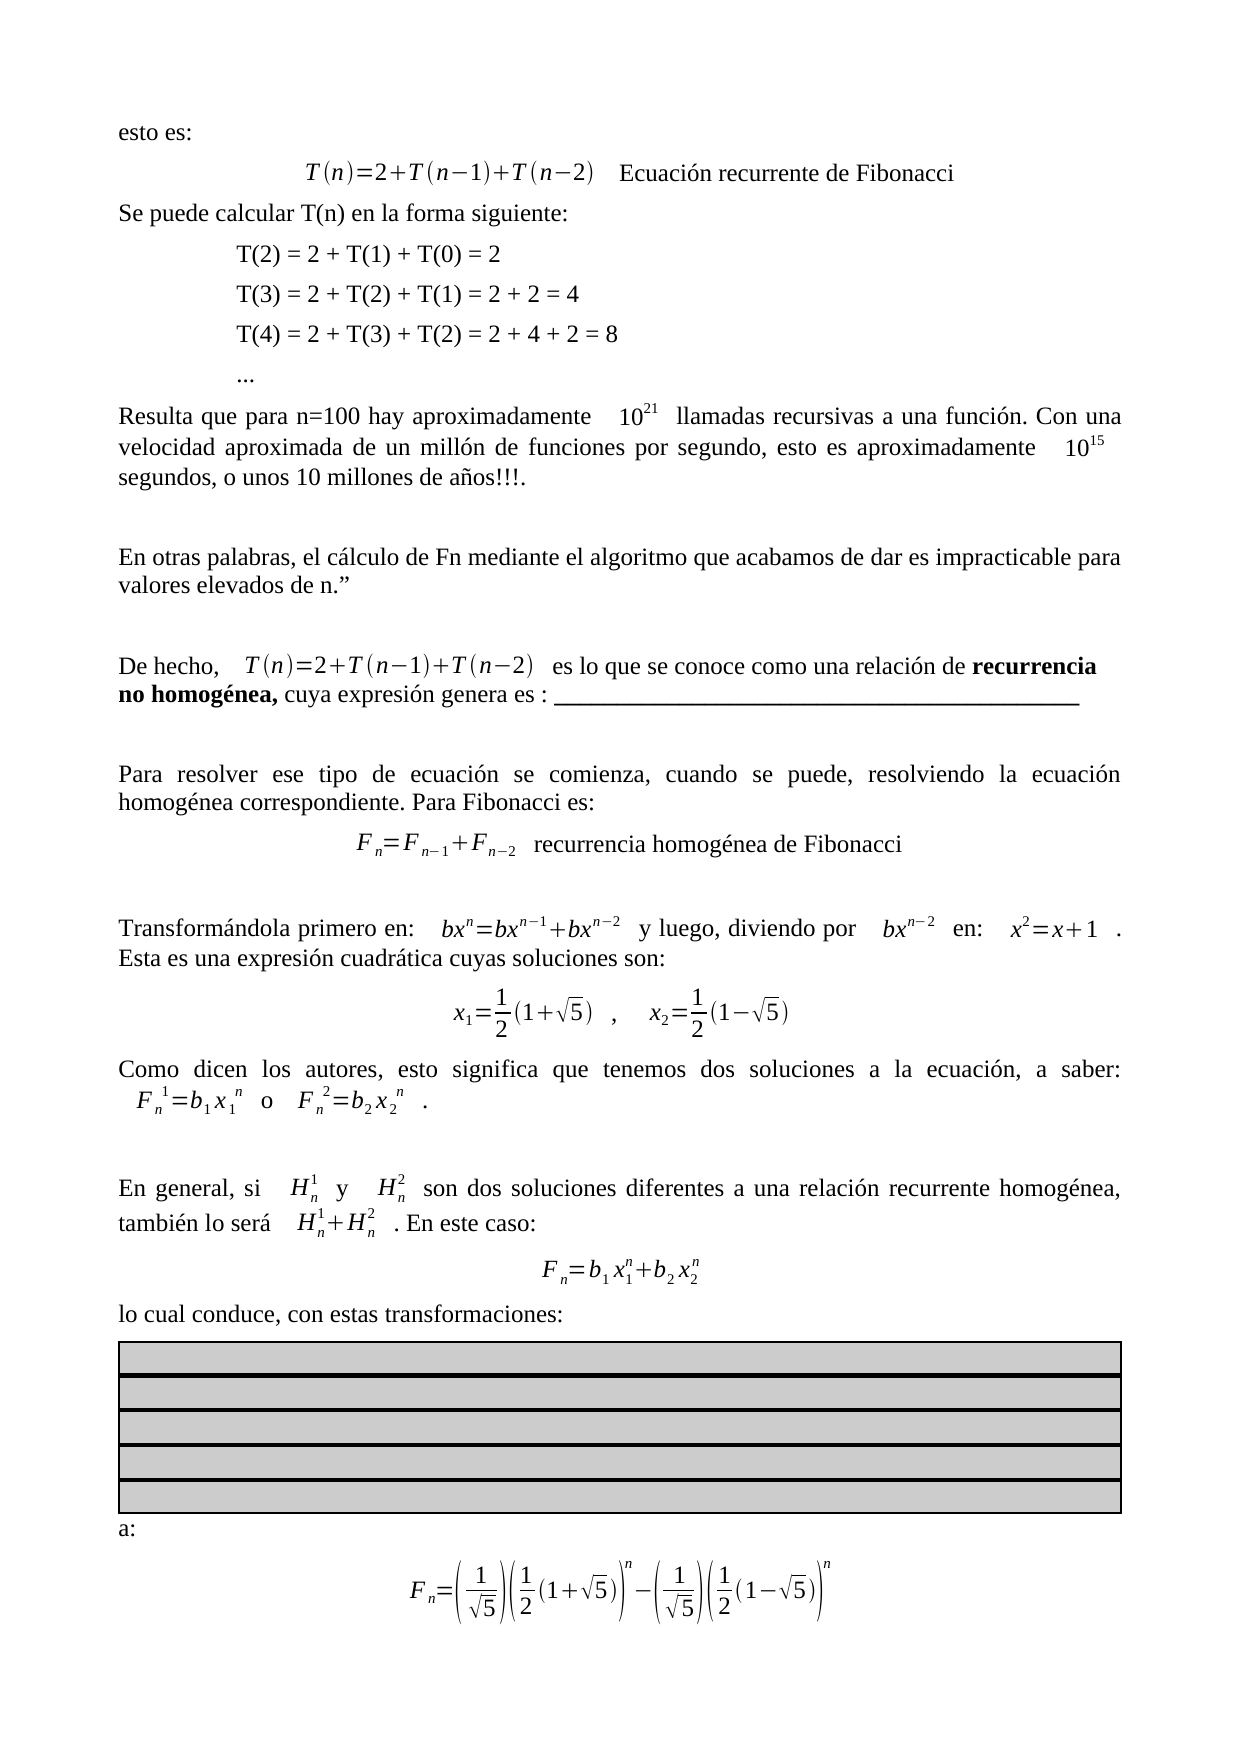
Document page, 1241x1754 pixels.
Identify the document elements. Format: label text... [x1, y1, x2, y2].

text En general, si y son dos soluciones diferentes a una relación recurrente homogénea, también lo será . En este caso: [118, 1171, 1122, 1241]
text En otras palabras, el cálculo de Fn mediante el algoritmo que acabamos de dar es impracticable para valores elevados de n.” [118, 543, 1122, 599]
text Se puede calcular T(n) en la forma siguiente: [118, 199, 1122, 227]
text T(4) = 2 + T(3) + T(2) = 2 + 4 + 2 = 8 [118, 320, 1122, 348]
text esto es: [118, 118, 1122, 146]
text Ecuación recurrente de Fibonacci [118, 158, 1122, 187]
text De hecho, es lo que se conoce como una relación de recurrencia no homogénea, cuya expresión genera es : __________________________________________ [118, 651, 1122, 708]
text Resulta que para n=100 hay aproximadamente llamadas recursivas a una función. Con una velocidad aproximada de un millón de funciones por segundo, esto es aproximadamente segundos, o unos 10 millones de años!!!. [118, 401, 1122, 491]
text lo cual conduce, con estas transformaciones: [118, 1300, 1122, 1328]
text recurrencia homogénea de Fibonacci [118, 828, 1122, 860]
text T(3) = 2 + T(2) + T(1) = 2 + 2 = 4 [118, 280, 1122, 308]
text , [118, 984, 1122, 1043]
text T(2) = 2 + T(1) + T(0) = 2 [118, 240, 1122, 267]
text Como dicen los autores, esto significa que tenemos dos soluciones a la ecuación, a saber: o . [118, 1055, 1122, 1118]
text Transformándola primero en: y luego, diviendo por en: . Esta es una expresión cuadrática cuyas soluciones son: [118, 913, 1122, 971]
text ... [118, 360, 1122, 388]
text a: [118, 1514, 1122, 1542]
text Para resolver ese tipo de ecuación se comienza, cuando se puede, resolviendo la ecuación homogénea correspondiente. Para Fibonacci es: [118, 761, 1122, 816]
